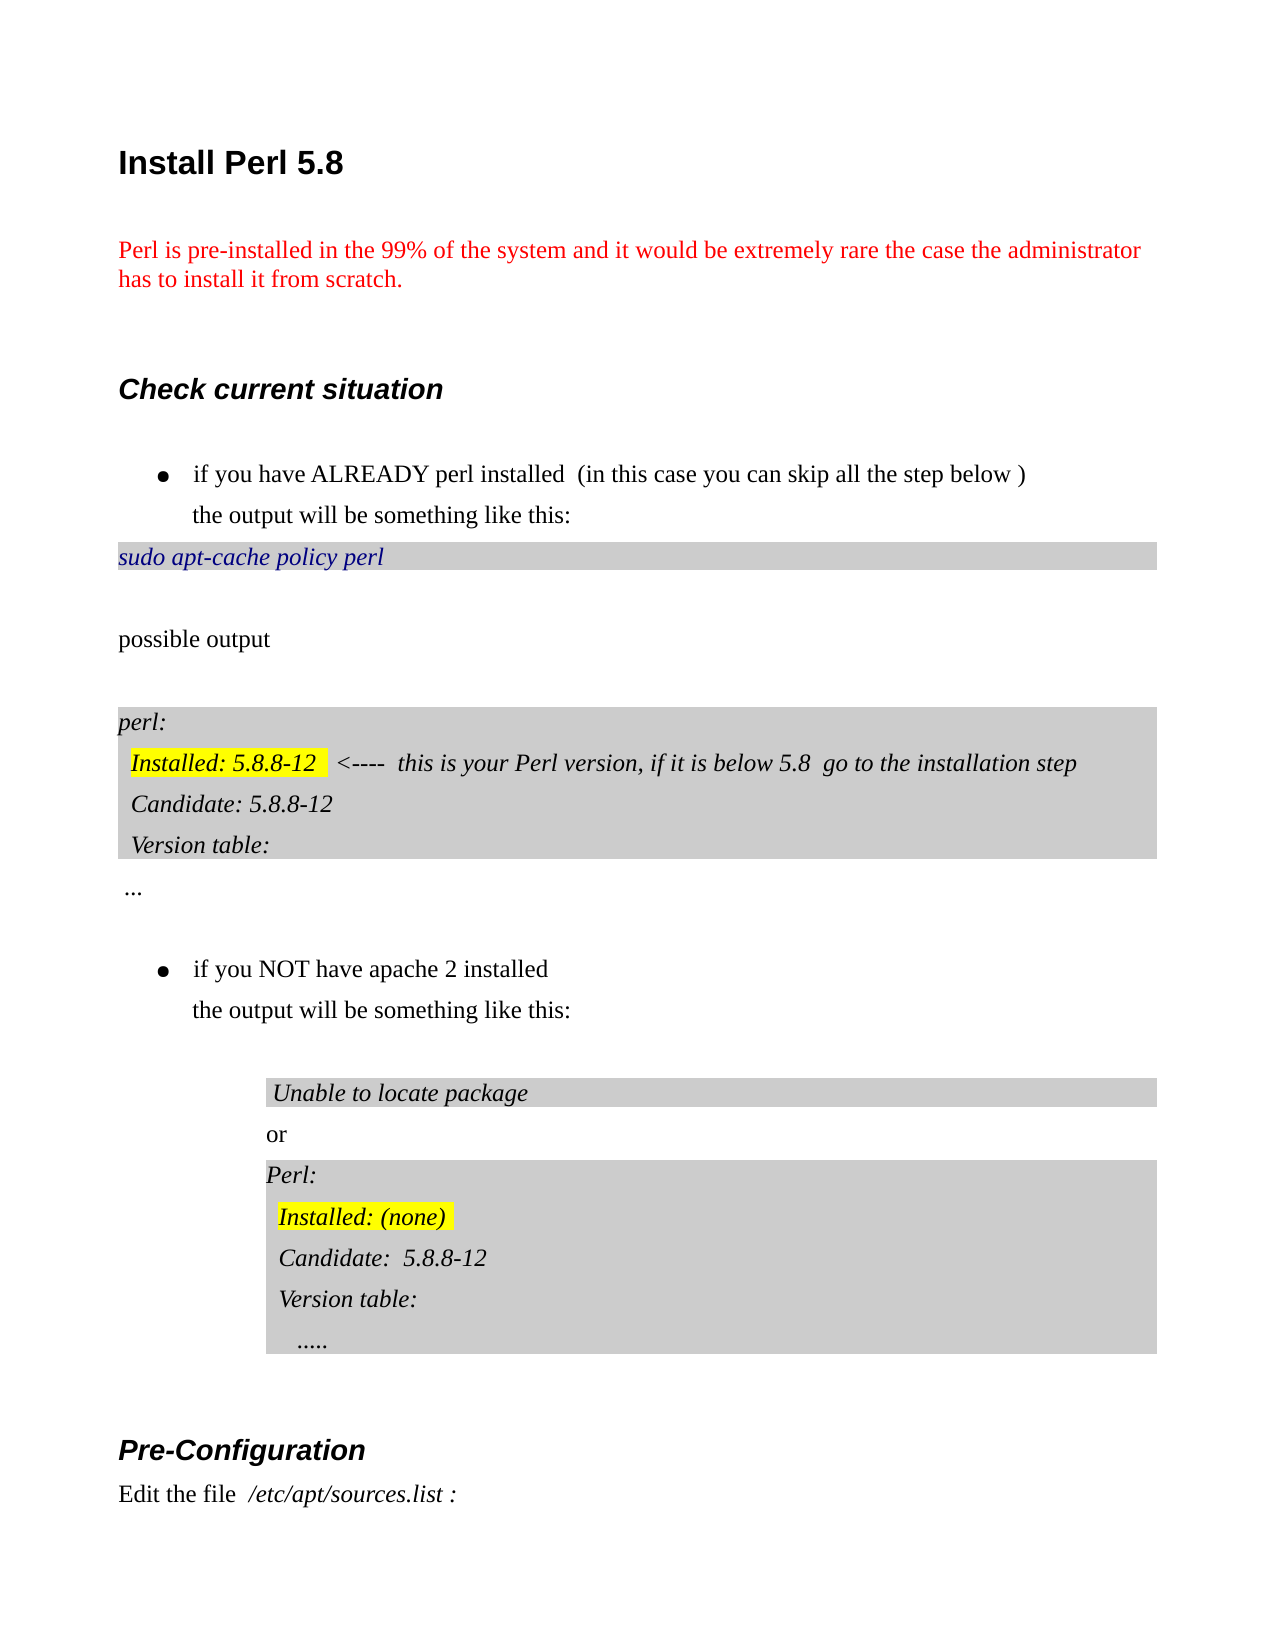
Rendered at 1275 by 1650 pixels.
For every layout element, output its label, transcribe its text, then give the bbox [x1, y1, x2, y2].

text or [266, 1119, 1157, 1148]
text Candidate: 5.8.8-12 [118, 789, 1157, 818]
text Installed: 5.8.8-12 <---- this is your Perl version, if it is below 5.8 go to the installation step [118, 748, 1157, 777]
text Perl is pre-installed in the 99% of the system and it would be extremely rare the case the administrator has to install it from scratch. [118, 236, 1157, 293]
subtitle Check current situation [118, 372, 1157, 405]
text Unable to locate package [266, 1078, 1157, 1107]
text Candidate: 5.8.8-12 [266, 1243, 1157, 1272]
text Version table: [118, 830, 1157, 859]
subtitle Pre-Configuration [118, 1433, 1157, 1466]
text the output will be something like this: [192, 995, 1157, 1024]
subtitle Install Perl 5.8 [118, 143, 1157, 182]
text possible output [118, 624, 1157, 653]
list if you NOT have apache 2 installed [156, 954, 1157, 983]
text sudo apt-cache policy perl [118, 542, 1157, 570]
text the output will be something like this: [192, 500, 1157, 529]
text Installed: (none) [266, 1202, 1157, 1230]
text ... [118, 872, 1157, 900]
text Edit the file /etc/apt/sources.list : [118, 1479, 1157, 1508]
text ..... [266, 1325, 1157, 1354]
text perl: [118, 707, 1157, 735]
text Perl: [266, 1160, 1157, 1189]
list if you have ALREADY perl installed (in this case you can skip all the step below ) [156, 459, 1157, 488]
text Version table: [266, 1284, 1157, 1313]
